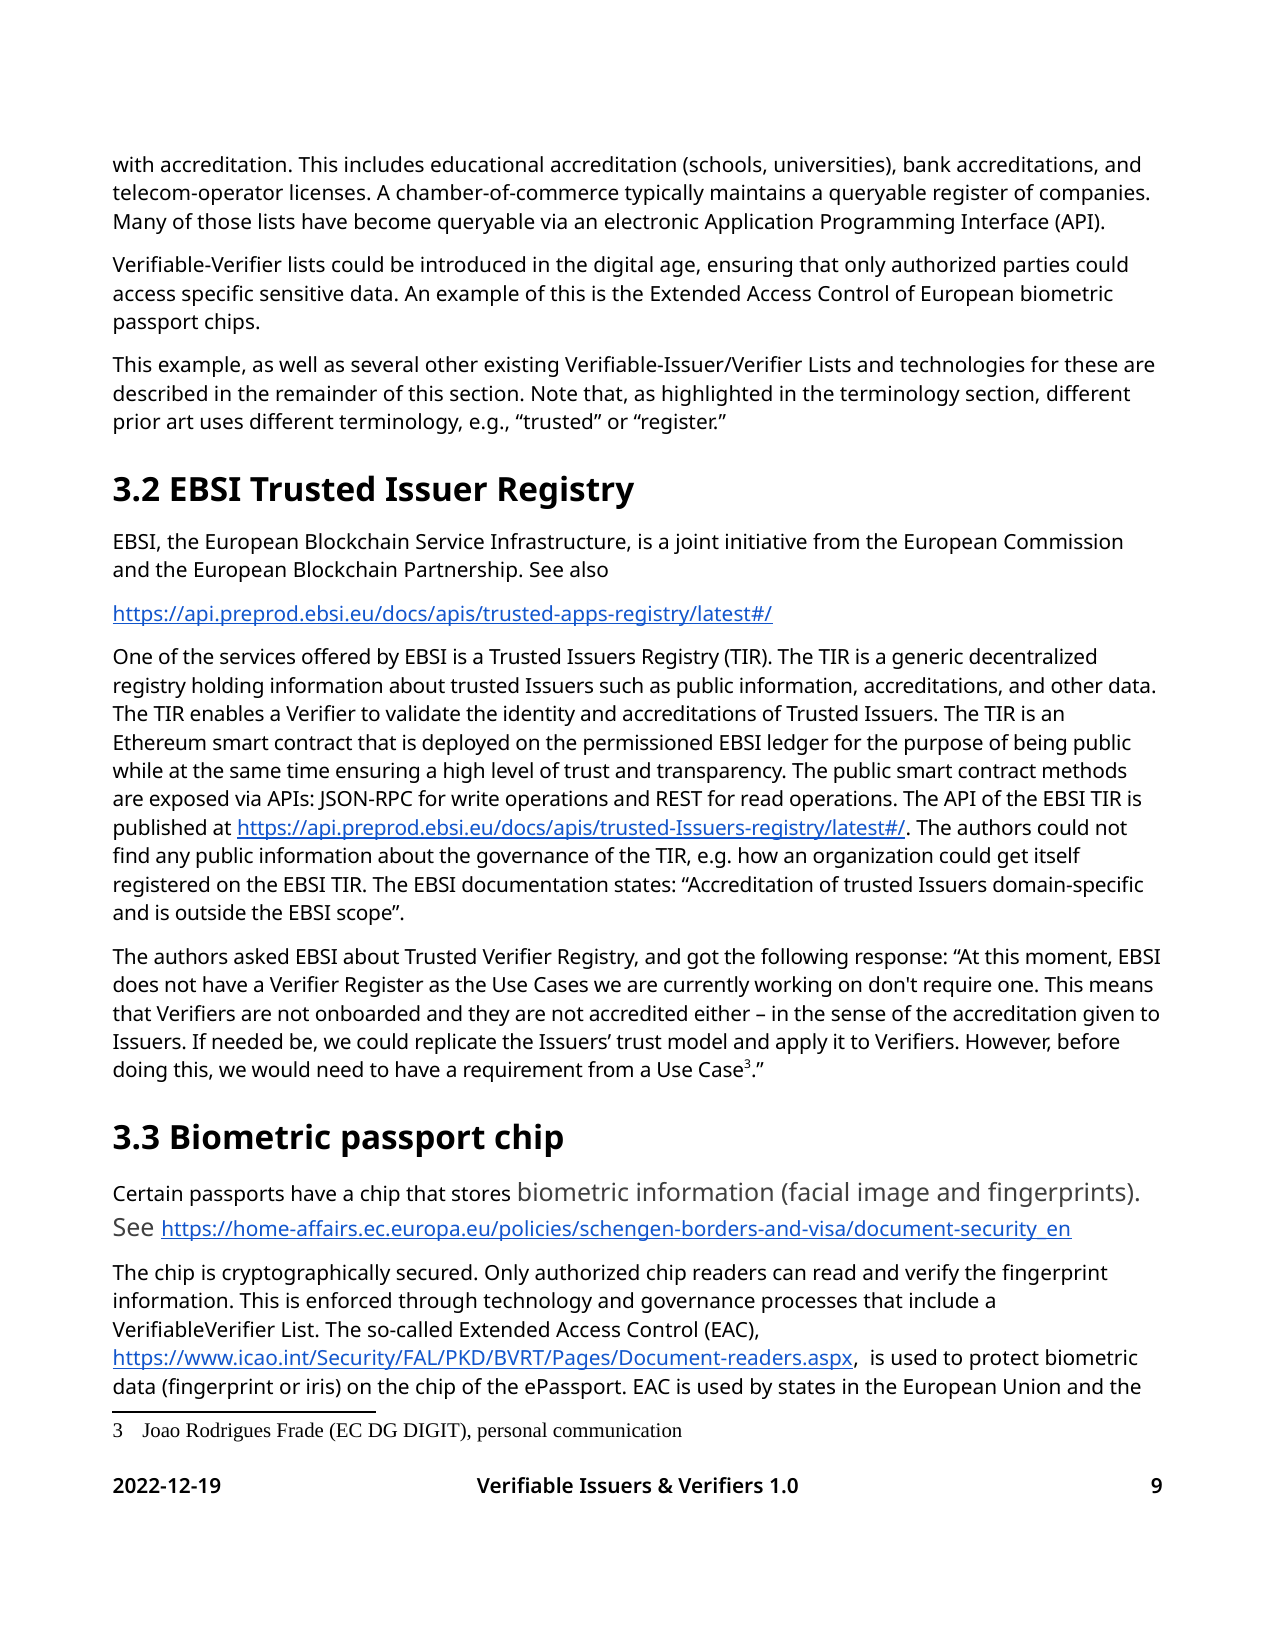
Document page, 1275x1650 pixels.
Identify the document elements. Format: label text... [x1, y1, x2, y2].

text Verifiable-Verifier lists could be introduced in the digital age, ensuring that only authorized parties could access specific sensitive data. An example of this is the Extended Access Control of European biometric passport chips. [112, 250, 1162, 336]
text EBSI, the European Blockchain Service Infrastructure, is a joint initiative from the European Commission and the European Blockchain Partnership. See also [112, 527, 1162, 584]
text This example, as well as several other existing Verifiable-Issuer/Verifier Lists and technologies for these are described in the remainder of this section. Note that, as highlighted in the terminology section, different prior art uses different terminology, e.g., “trusted” or “register.” [112, 351, 1162, 436]
text https://api.preprod.ebsi.eu/docs/apis/trusted-apps-registry/latest#/ [112, 599, 1162, 627]
text The chip is cryptographically secured. Only authorized chip readers can read and verify the fingerprint information. This is enforced through technology and governance processes that include a VerifiableVerifier List. The so-called Extended Access Control (EAC), https://www.icao.int/Security/FAL/PKD/BVRT/Pages/Document-readers.aspx, is used to protect biometric data (fingerprint or iris) on the chip of the ePassport. EAC is used by states in the European Union and the [112, 1258, 1162, 1400]
text The authors asked EBSI about Trusted Verifier Registry, and got the following response: “At this moment, EBSI does not have a Verifier Register as the Use Cases we are currently working on don't require one. This means that Verifiers are not onboarded and they are not accredited either – in the sense of the accreditation given to Issuers. If needed be, we could replicate the Issuers’ trust model and apply it to Verifiers. However, before doing this, we would need to have a requirement from a Use Case.” [112, 942, 1162, 1084]
subtitle 3.2 EBSI Trusted Issuer Registry [112, 466, 1162, 511]
text One of the services offered by EBSI is a Trusted Issuers Registry (TIR). The TIR is a generic decentralized registry holding information about trusted Issuers such as public information, accreditations, and other data. The TIR enables a Verifier to validate the identity and accreditations of Trusted Issuers. The TIR is an Ethereum smart contract that is deployed on the permissioned EBSI ledger for the purpose of being public while at the same time ensuring a high level of trust and transparency. The public smart contract methods are exposed via APIs: JSON-RPC for write operations and REST for read operations. The API of the EBSI TIR is published at https://api.preprod.ebsi.eu/docs/apis/trusted-Issuers-registry/latest#/. The authors could not find any public information about the governance of the TIR, e.g. how an organization could get itself registered on the EBSI TIR. The EBSI documentation states: “Accreditation of trusted Issuers domain-specific and is outside the EBSI scope”. [112, 642, 1162, 927]
text Certain passports have a chip that stores biometric information (facial image and fingerprints). See https://home-affairs.ec.europa.eu/policies/schengen-borders-and-visa/document-security_en [112, 1175, 1162, 1243]
text with accreditation. This includes educational accreditation (schools, universities), bank accreditations, and telecom-operator licenses. A chamber-of-commerce typically maintains a queryable register of companies. Many of those lists have become queryable via an electronic Application Programming Interface (API). [112, 150, 1162, 235]
text Joao Rodrigues Frade (EC DG DIGIT), personal communication [112, 1418, 1162, 1442]
subtitle 3.3 Biometric passport chip [112, 1114, 1162, 1159]
